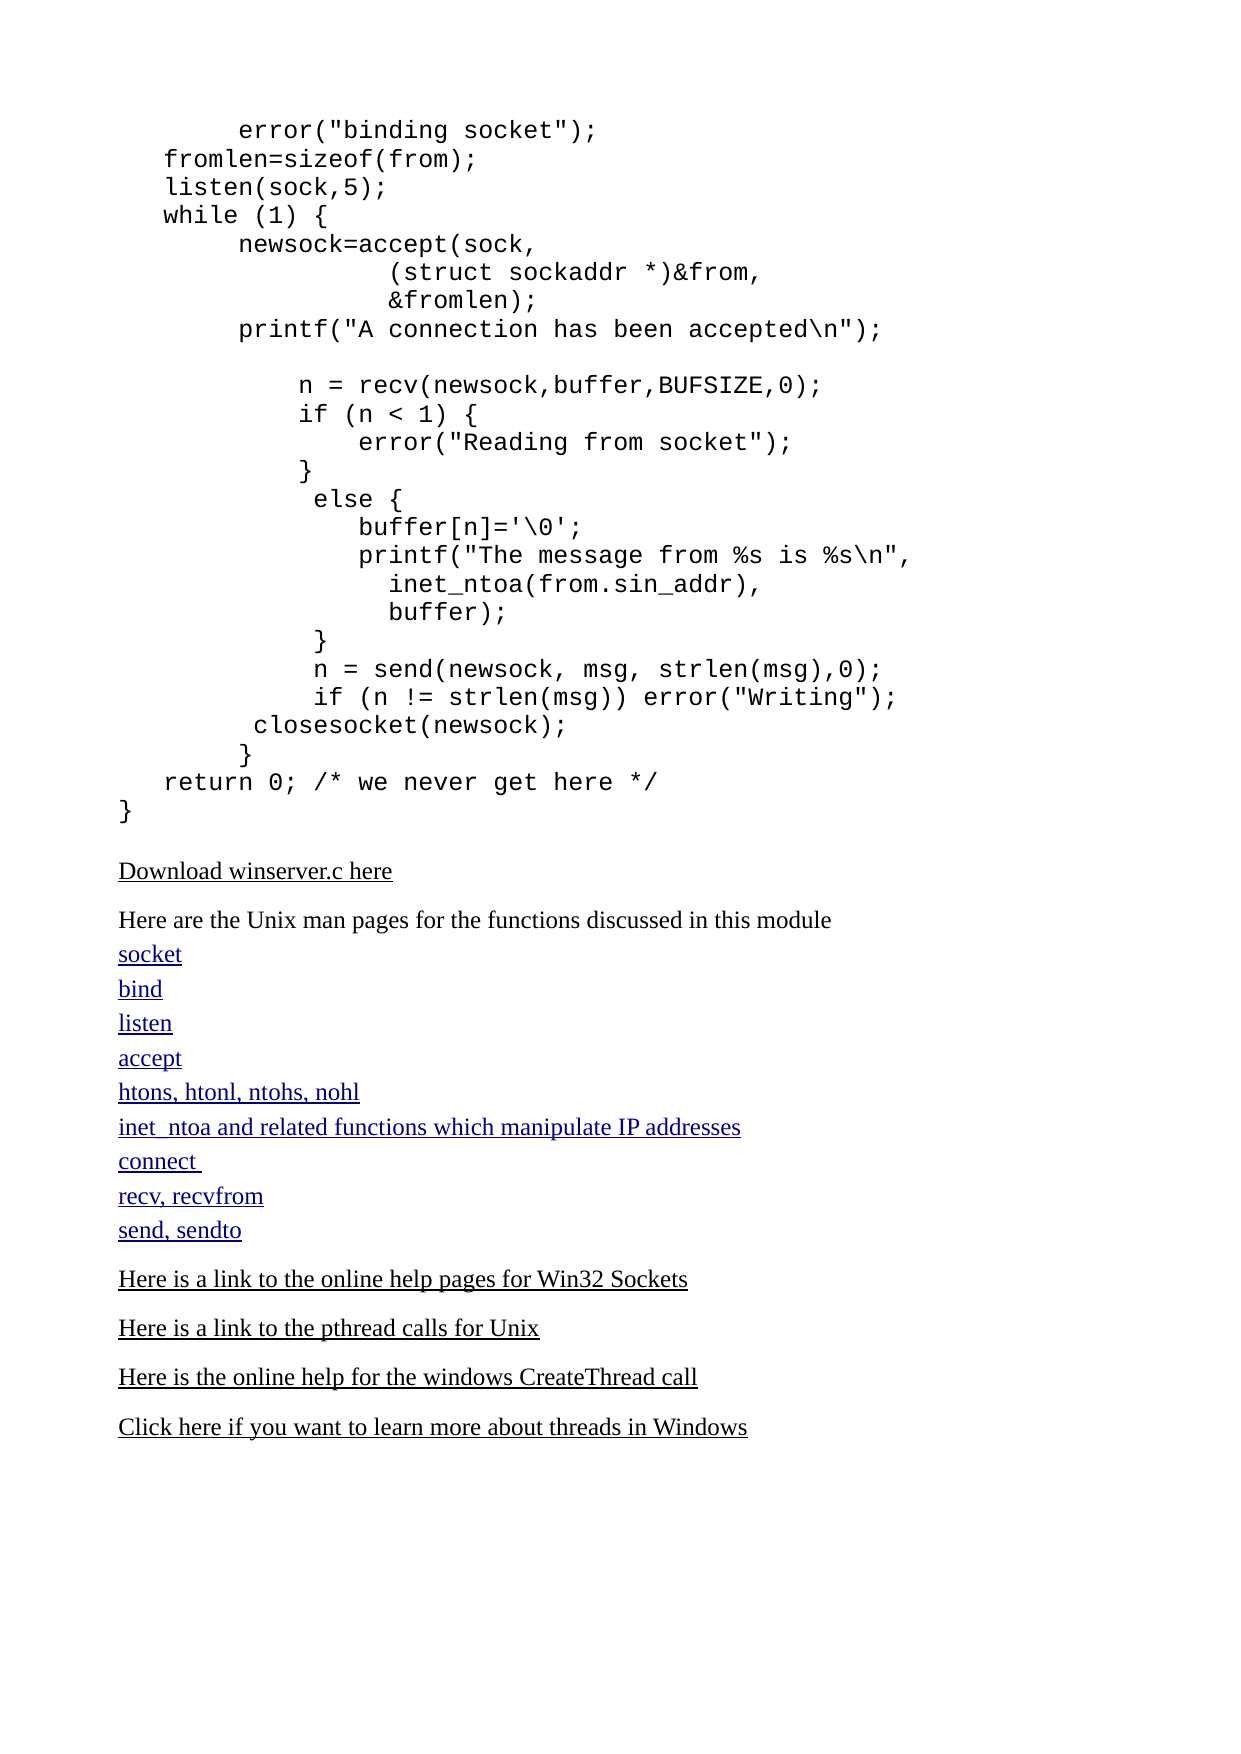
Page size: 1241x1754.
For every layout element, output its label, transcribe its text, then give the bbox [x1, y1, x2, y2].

text buffer[n]='\0'; [118, 515, 1122, 543]
text Here is the online help for the windows CreateThread call [118, 1362, 1122, 1391]
text closesocket(newsock); [118, 713, 1122, 741]
text } [118, 798, 1122, 826]
text &fromlen); [118, 288, 1122, 316]
text if (n < 1) { [118, 401, 1122, 430]
text buffer); [118, 600, 1122, 628]
text n = recv(newsock,buffer,BUFSIZE,0); [118, 373, 1122, 401]
text (struct sockaddr *)&from, [118, 260, 1122, 288]
text else { [118, 486, 1122, 515]
text Download winserver.c here [118, 856, 1122, 885]
text error("Reading from socket"); [118, 430, 1122, 458]
text newsock=accept(sock, [118, 231, 1122, 260]
text fromlen=sizeof(from); [118, 146, 1122, 175]
text return 0; /* we never get here */ [118, 770, 1122, 798]
text Here is a link to the pthread calls for Unix [118, 1313, 1122, 1342]
text Click here if you want to learn more about threads in Windows [118, 1412, 1122, 1440]
text if (n != strlen(msg)) error("Writing"); [118, 685, 1122, 713]
text listen(sock,5); [118, 175, 1122, 203]
text } [118, 458, 1122, 486]
text error("binding socket"); [118, 118, 1122, 146]
text n = send(newsock, msg, strlen(msg),0); [118, 656, 1122, 685]
text inet_ntoa(from.sin_addr), [118, 571, 1122, 600]
text printf("The message from %s is %s\n", [118, 543, 1122, 571]
text Here are the Unix man pages for the functions discussed in this module socket bind listen accept htons, htonl, ntohs, nohl inet_ntoa and related functions which manipulate IP addresses connect recv, recvfrom send, sendto [118, 905, 1122, 1244]
text Here is a link to the online help pages for Win32 Sockets [118, 1264, 1122, 1293]
text while (1) { [118, 203, 1122, 231]
text } [118, 628, 1122, 656]
text printf("A connection has been accepted\n"); [118, 316, 1122, 345]
text } [118, 741, 1122, 770]
